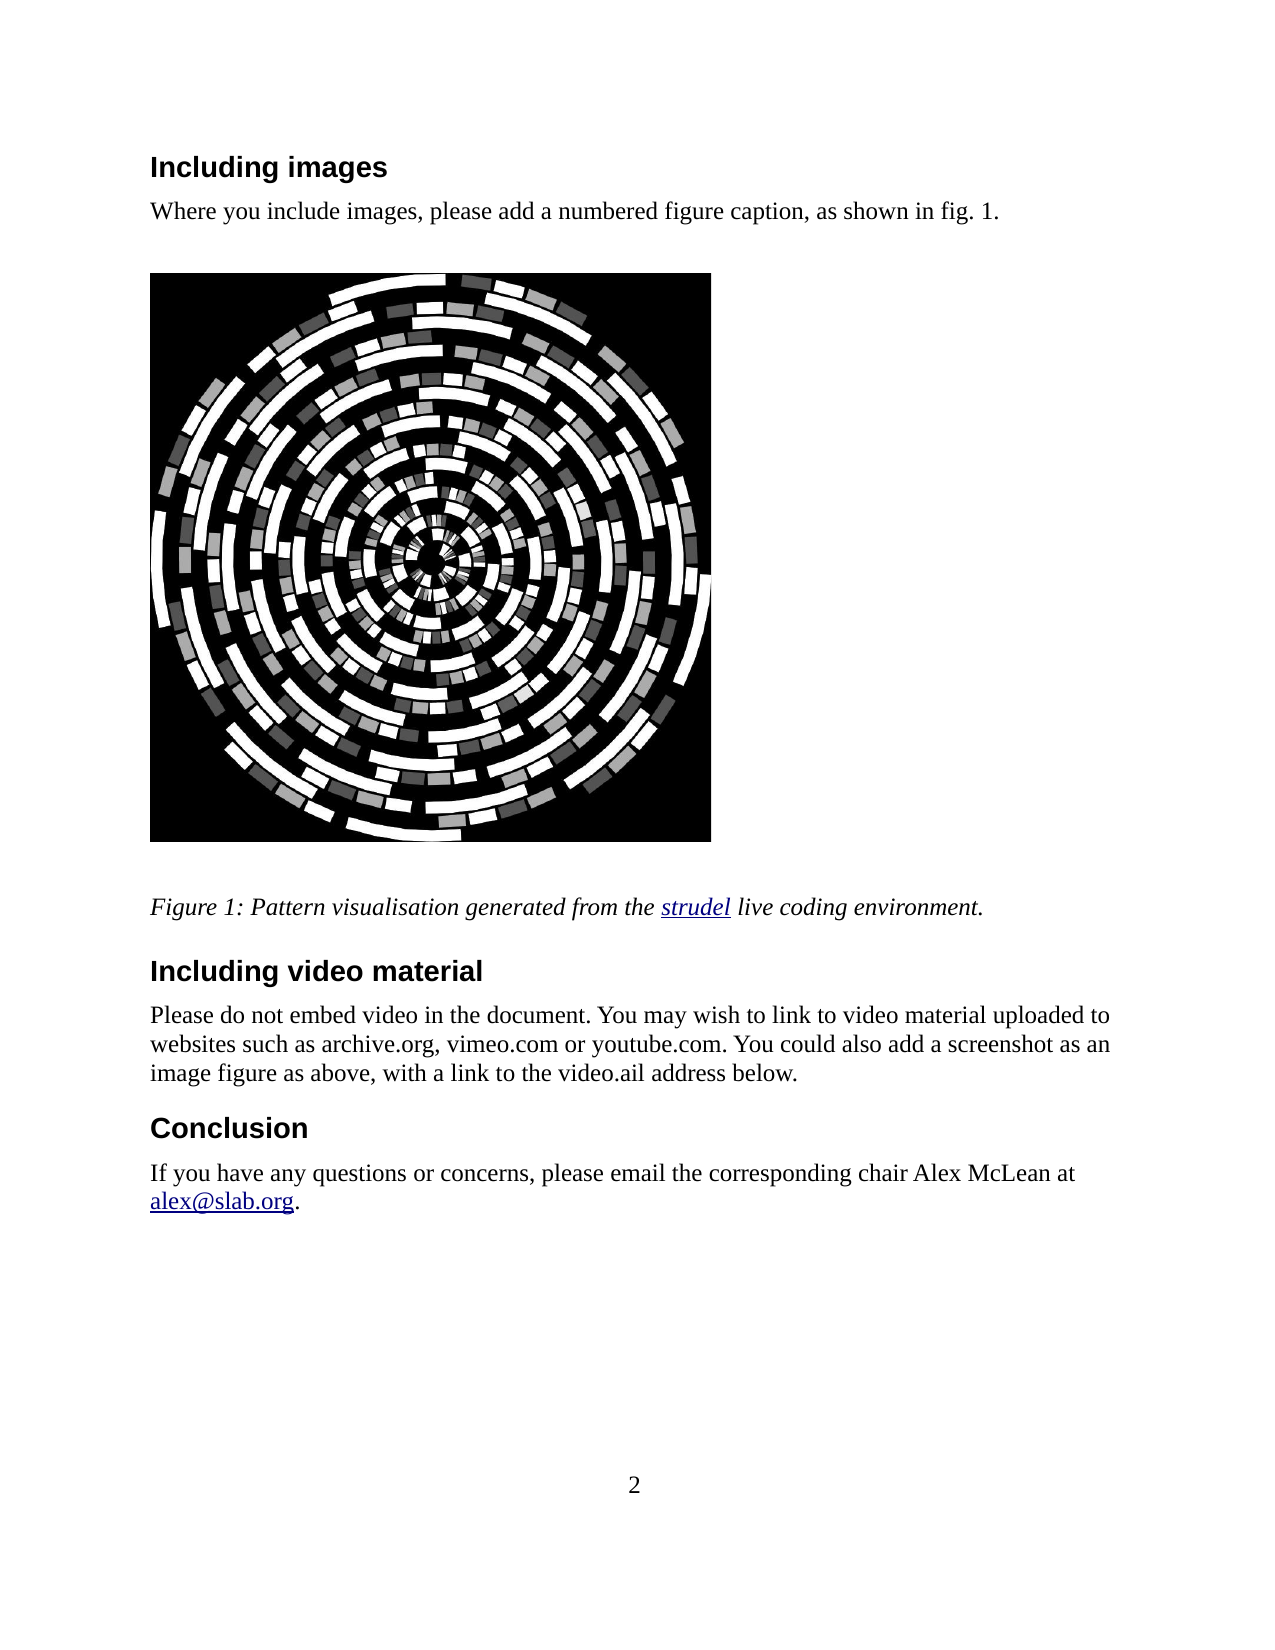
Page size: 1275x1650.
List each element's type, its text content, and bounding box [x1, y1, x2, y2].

text Where you include images, please add a numbered figure caption, as shown in fig. 1. [150, 196, 1125, 225]
subtitle Including video material [150, 954, 1125, 988]
text Figure 1: Pattern visualisation generated from the strudel live coding environment. [150, 892, 1125, 920]
text Please do not embed video in the document. You may wish to link to video material uploaded to websites such as archive.org, vimeo.com or youtube.com. You could also add a screenshot as an image figure as above, with a link to the video.ail address below. [150, 1000, 1125, 1087]
picture [150, 273, 712, 842]
subtitle Including images [150, 150, 1125, 183]
subtitle Conclusion [150, 1112, 1125, 1145]
text If you have any questions or concerns, please email the corresponding chair Alex McLean at alex@slab.org. [150, 1158, 1125, 1215]
